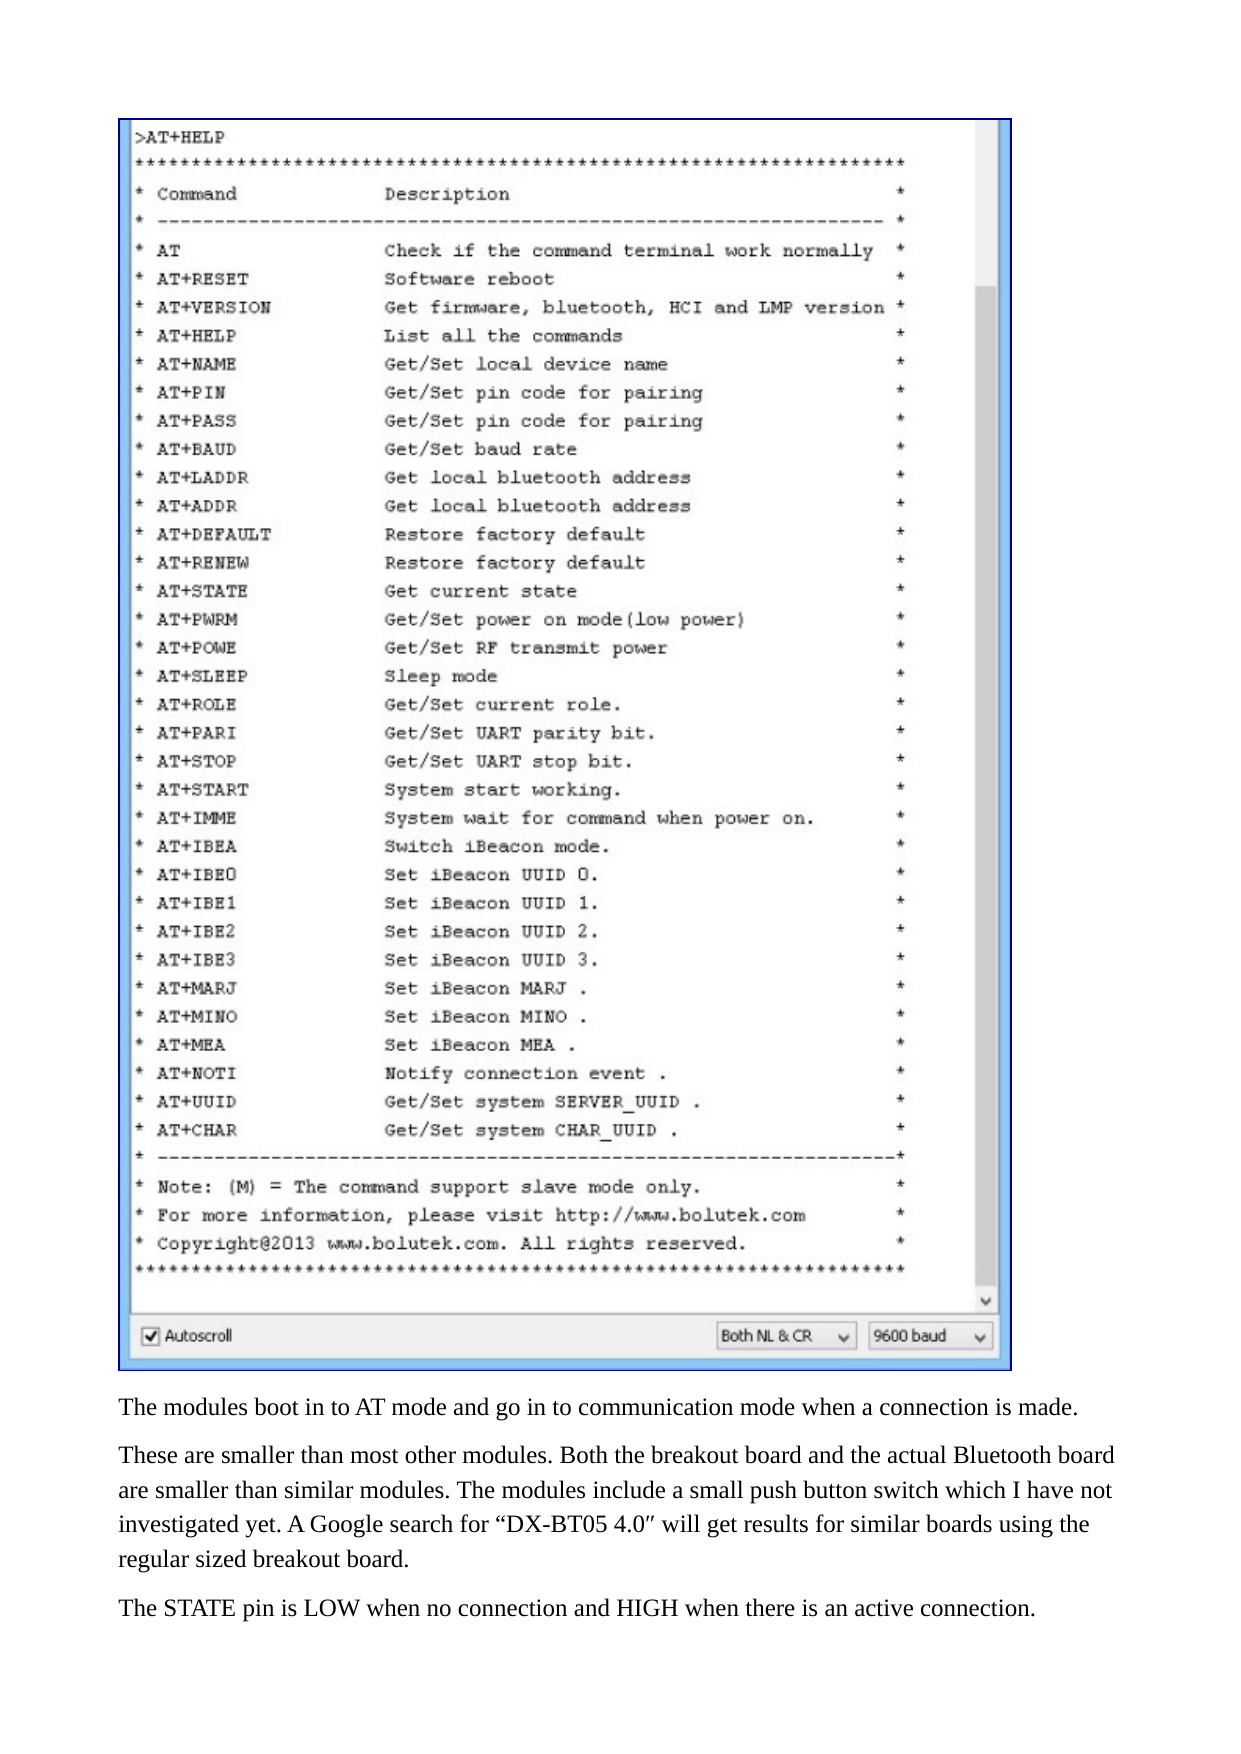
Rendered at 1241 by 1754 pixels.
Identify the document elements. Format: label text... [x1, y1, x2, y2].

picture [120, 120, 1010, 1370]
text The modules boot in to AT mode and go in to communication mode when a connection is made. [118, 1392, 1122, 1420]
text [1012, 118, 1122, 1371]
text These are smaller than most other modules. Both the breakout board and the actual Bluetooth board are smaller than similar modules. The modules include a small push button switch which I have not investigated yet. A Google search for “DX-BT05 4.0″ will get results for similar boards using the regular sized breakout board. [118, 1441, 1122, 1573]
text The STATE pin is LOW when no connection and HIGH when there is an active connection. [118, 1593, 1122, 1622]
